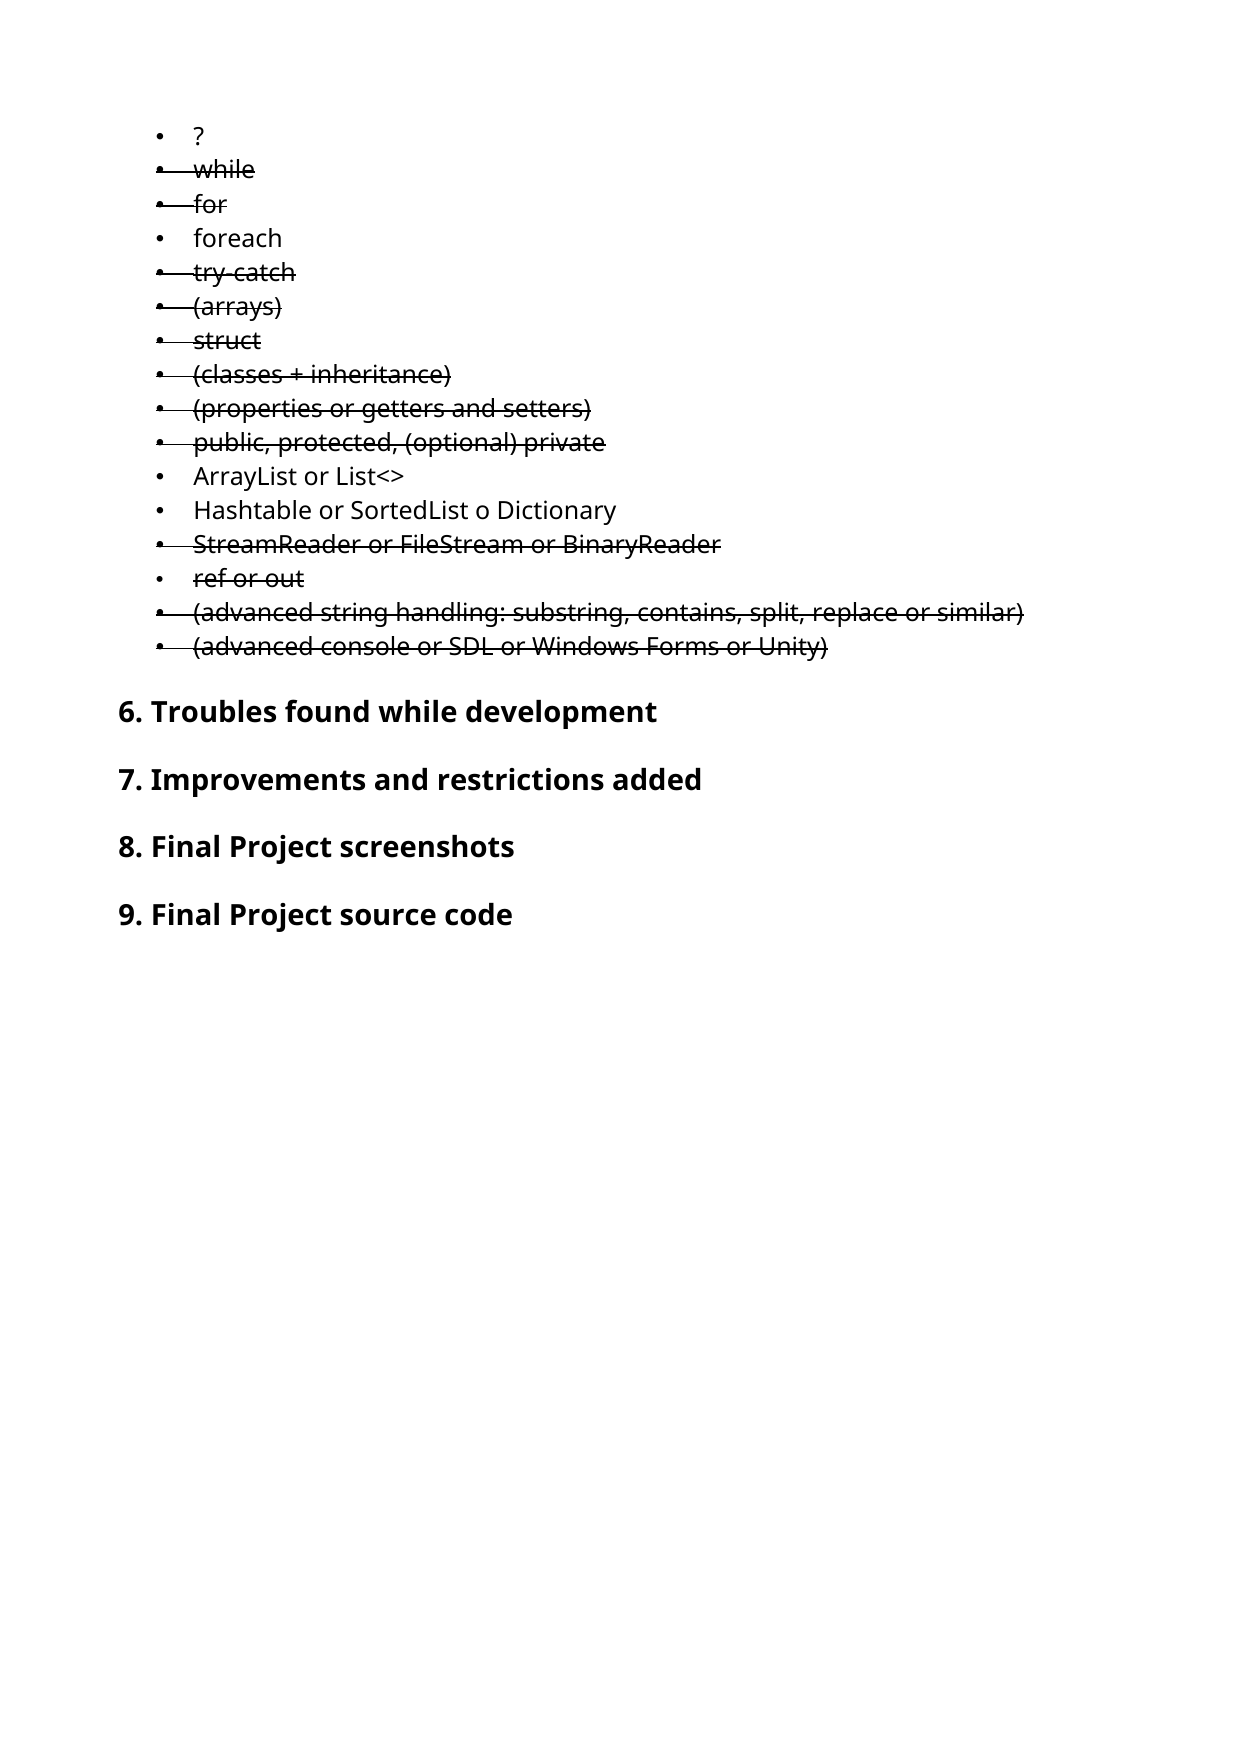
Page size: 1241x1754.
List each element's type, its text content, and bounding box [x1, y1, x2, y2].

text 6. Troubles found while development [118, 691, 1122, 731]
text 9. Final Project source code [118, 894, 1122, 934]
list (advanced string handling: substring, contains, split, replace or similar) [156, 595, 1122, 629]
list ArrayList or List<> [156, 459, 1122, 493]
list (properties or getters and setters) [156, 391, 1122, 425]
list while [156, 152, 1122, 186]
list (advanced console or SDL or Windows Forms or Unity) [156, 629, 1122, 663]
list (classes + inheritance) [156, 357, 1122, 391]
list try-catch [156, 254, 1122, 288]
text 8. Final Project screenshots [118, 827, 1122, 866]
list (arrays) [156, 288, 1122, 322]
list ? [156, 118, 1122, 152]
list Hashtable or SortedList o Dictionary [156, 493, 1122, 527]
list for [156, 186, 1122, 220]
text 7. Improvements and restrictions added [118, 759, 1122, 798]
list StreamReader or FileStream or BinaryReader [156, 527, 1122, 561]
list ref or out [156, 561, 1122, 595]
list struct [156, 322, 1122, 357]
list foreach [156, 220, 1122, 254]
list public, protected, (optional) private [156, 425, 1122, 459]
